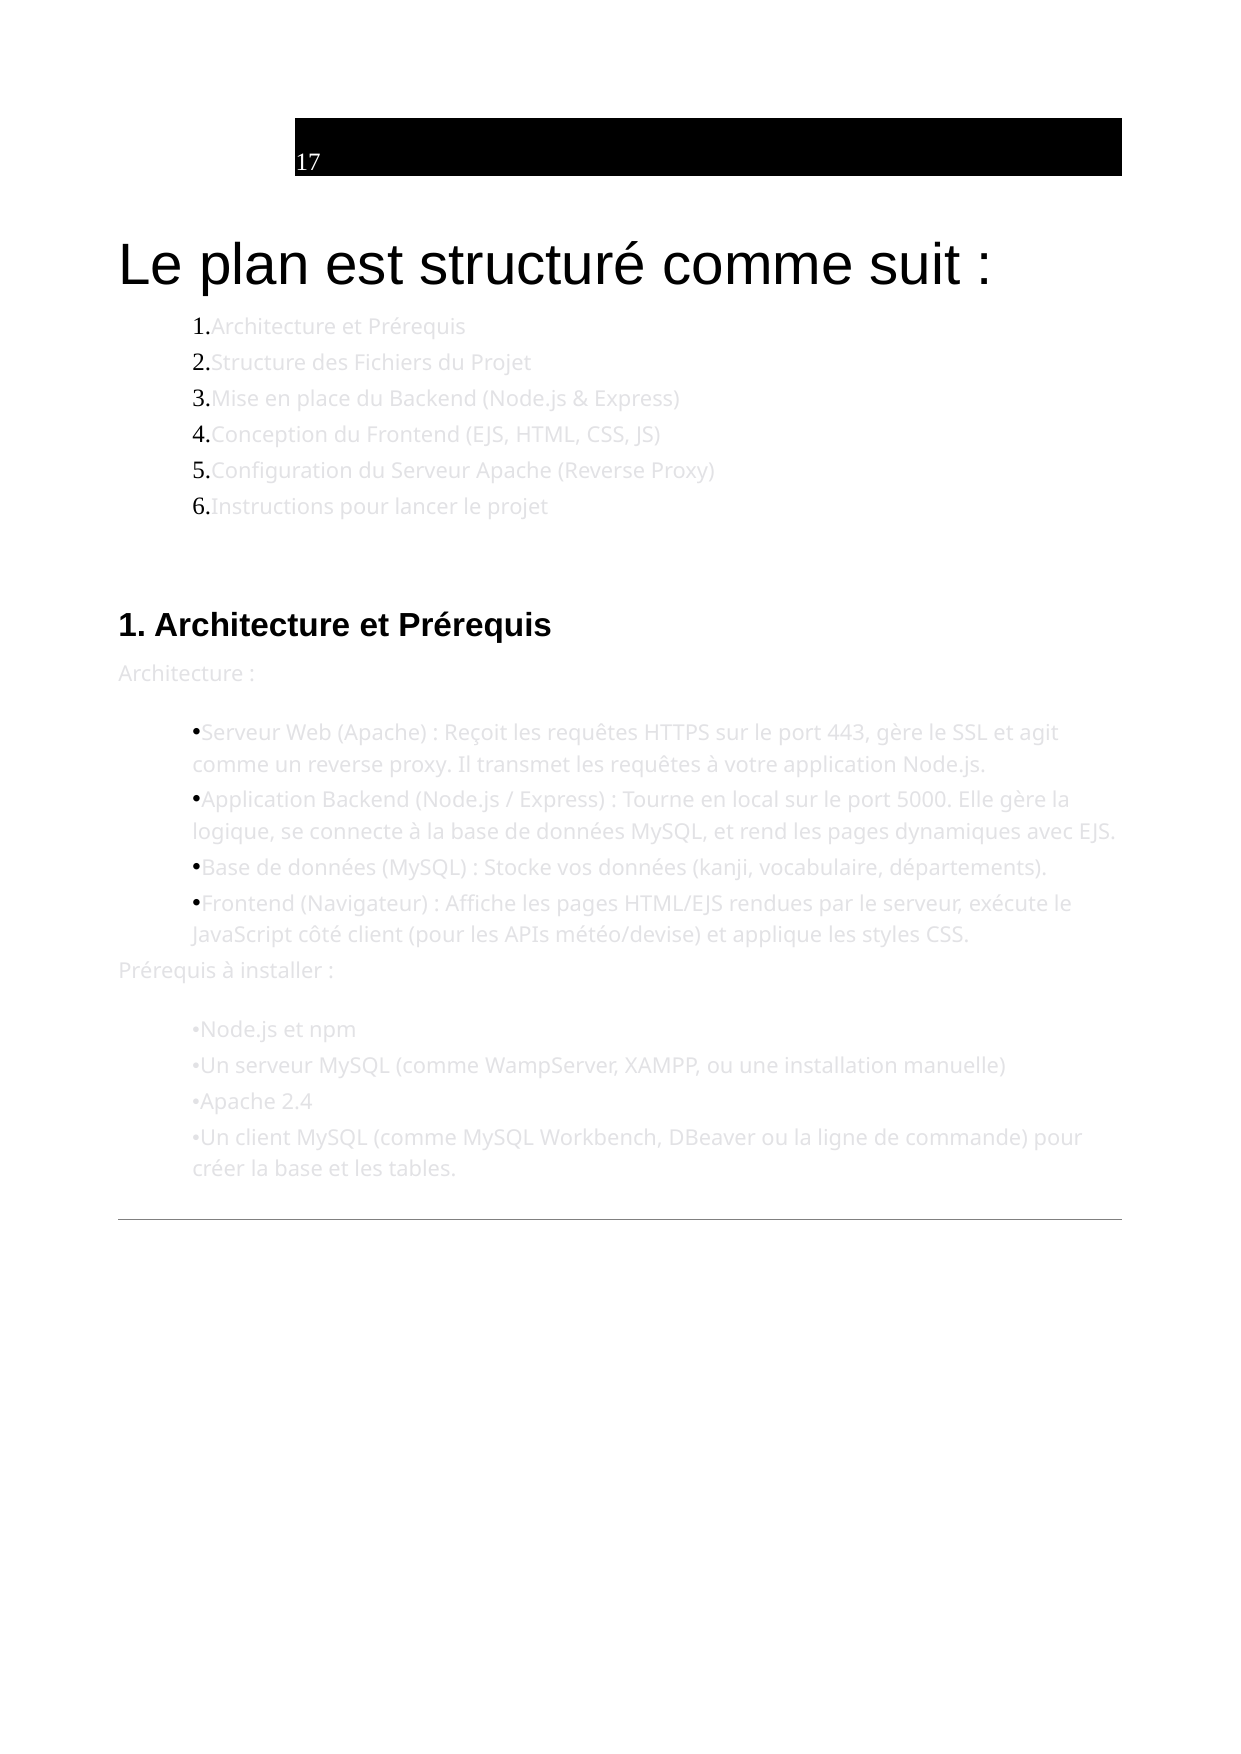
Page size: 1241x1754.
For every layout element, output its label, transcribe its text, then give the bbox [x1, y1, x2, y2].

list Serveur Web (Apache) : Reçoit les requêtes HTTPS sur le port 443, gère le SSL et agit comme un reverse proxy. Il transmet les requêtes à votre application Node.js. [118, 716, 1122, 778]
list Configuration du Serveur Apache (Reverse Proxy) [118, 453, 1122, 485]
subtitle Le plan est structuré comme suit : [118, 230, 1122, 297]
list Apache 2.4 [118, 1084, 1122, 1116]
list Conception du Frontend (EJS, HTML, CSS, JS) [118, 417, 1122, 449]
list Un client MySQL (comme MySQL Workbench, DBeaver ou la ligne de commande) pour créer la base et les tables. [118, 1121, 1122, 1183]
text Architecture : [118, 656, 1122, 688]
subtitle 1. Architecture et Prérequis [118, 606, 1122, 644]
list Frontend (Navigateur) : Affiche les pages HTML/EJS rendues par le serveur, exécute le JavaScript côté client (pour les APIs météo/devise) et applique les styles CSS. [118, 886, 1122, 949]
list Structure des Fichiers du Projet [118, 346, 1122, 377]
list Un serveur MySQL (comme WampServer, XAMPP, ou une installation manuelle) [118, 1049, 1122, 1080]
list Base de données (MySQL) : Stocke vos données (kanji, vocabulaire, départements). [118, 850, 1122, 881]
list Application Backend (Node.js / Express) : Tourne en local sur le port 5000. Elle gère la logique, se connecte à la base de données MySQL, et rend les pages dynamiques avec EJS. [118, 783, 1122, 846]
text Prérequis à installer : [118, 953, 1122, 984]
list Architecture et Prérequis [118, 310, 1122, 341]
list Node.js et npm [118, 1013, 1122, 1044]
list Instructions pour lancer le projet [118, 489, 1122, 521]
list Mise en place du Backend (Node.js & Express) [118, 382, 1122, 413]
